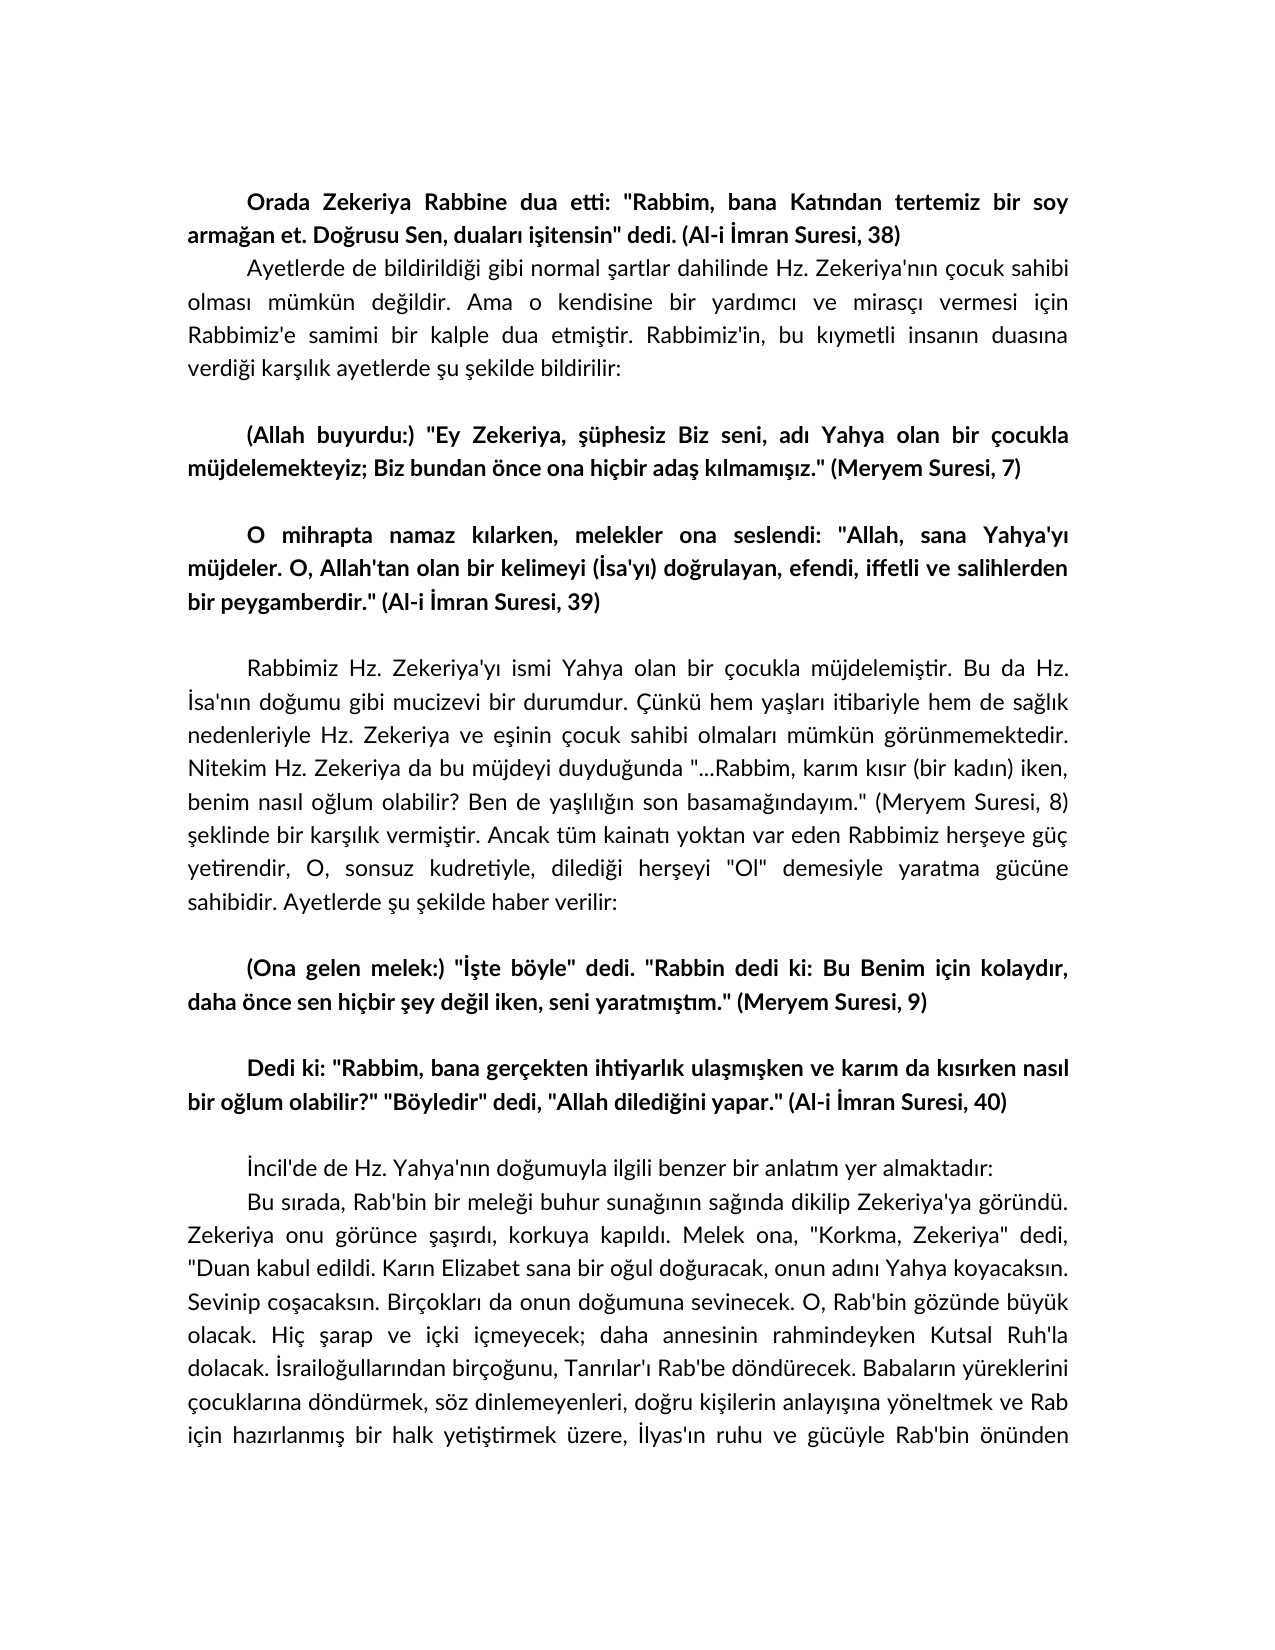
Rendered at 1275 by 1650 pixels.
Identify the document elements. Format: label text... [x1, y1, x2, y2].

text Orada Zekeriya Rabbine dua etti: "Rabbim, bana Katından tertemiz bir soy armağan et. Doğrusu Sen, duaları işitensin" dedi. (Al-i İmran Suresi, 38) [187, 183, 1070, 250]
text Bu sırada, Rab'bin bir meleği buhur sunağının sağında dikilip Zekeriya'ya göründü. Zekeriya onu görünce şaşırdı, korkuya kapıldı. Melek ona, "Korkma, Zekeriya" dedi, "Duan kabul edildi. Karın Elizabet sana bir oğul doğuracak, onun adını Yahya koyacaksın. Sevinip coşacaksın. Birçokları da onun doğumuna sevinecek. O, Rab'bin gözünde büyük olacak. Hiç şarap ve içki içmeyecek; daha annesinin rahmindeyken Kutsal Ruh'la dolacak. İsrailoğullarından birçoğunu, Tanrılar'ı Rab'be döndürecek. Babaların yüreklerini çocuklarına döndürmek, söz dinlemeyenleri, doğru kişilerin anlayışına yöneltmek ve Rab için hazırlanmış bir halk yetiştirmek üzere, İlyas'ın ruhu ve gücüyle Rab'bin önünden [187, 1183, 1070, 1450]
text İncil'de de Hz. Yahya'nın doğumuyla ilgili benzer bir anlatım yer almaktadır: [187, 1150, 1070, 1183]
text Rabbimiz Hz. Zekeriya'yı ismi Yahya olan bir çocukla müjdelemiştir. Bu da Hz. İsa'nın doğumu gibi mucizevi bir durumdur. Çünkü hem yaşları itibariyle hem de sağlık nedenleriyle Hz. Zekeriya ve eşinin çocuk sahibi olmaları mümkün görünmemektedir. Nitekim Hz. Zekeriya da bu müjdeyi duyduğunda "...Rabbim, karım kısır (bir kadın) iken, benim nasıl oğlum olabilir? Ben de yaşlılığın son basamağındayım." (Meryem Suresi, 8) şeklinde bir karşılık vermiştir. Ancak tüm kainatı yoktan var eden Rabbimiz herşeye güç yetirendir, O, sonsuz kudretiyle, dilediği herşeyi "Ol" demesiyle yaratma gücüne sahibidir. Ayetlerde şu şekilde haber verilir: [187, 650, 1070, 917]
text (Allah buyurdu:) "Ey Zekeriya, şüphesiz Biz seni, adı Yahya olan bir çocukla müjdelemekteyiz; Biz bundan önce ona hiçbir adaş kılmamışız." (Meryem Suresi, 7) [187, 417, 1070, 483]
text (Ona gelen melek:) "İşte böyle" dedi. "Rabbin dedi ki: Bu Benim için kolaydır, daha önce sen hiçbir şey değil iken, seni yaratmıştım." (Meryem Suresi, 9) [187, 950, 1070, 1017]
text Dedi ki: "Rabbim, bana gerçekten ihtiyarlık ulaşmışken ve karım da kısırken nasıl bir oğlum olabilir?" "Böyledir" dedi, "Allah dilediğini yapar." (Al-i İmran Suresi, 40) [187, 1050, 1070, 1117]
text Ayetlerde de bildirildiği gibi normal şartlar dahilinde Hz. Zekeriya'nın çocuk sahibi olması mümkün değildir. Ama o kendisine bir yardımcı ve mirasçı vermesi için Rabbimiz'e samimi bir kalple dua etmiştir. Rabbimiz'in, bu kıymetli insanın duasına verdiği karşılık ayetlerde şu şekilde bildirilir: [187, 250, 1070, 383]
text O mihrapta namaz kılarken, melekler ona seslendi: "Allah, sana Yahya'yı müjdeler. O, Allah'tan olan bir kelimeyi (İsa'yı) doğrulayan, efendi, iffetli ve salihlerden bir peygamberdir." (Al-i İmran Suresi, 39) [187, 517, 1070, 617]
